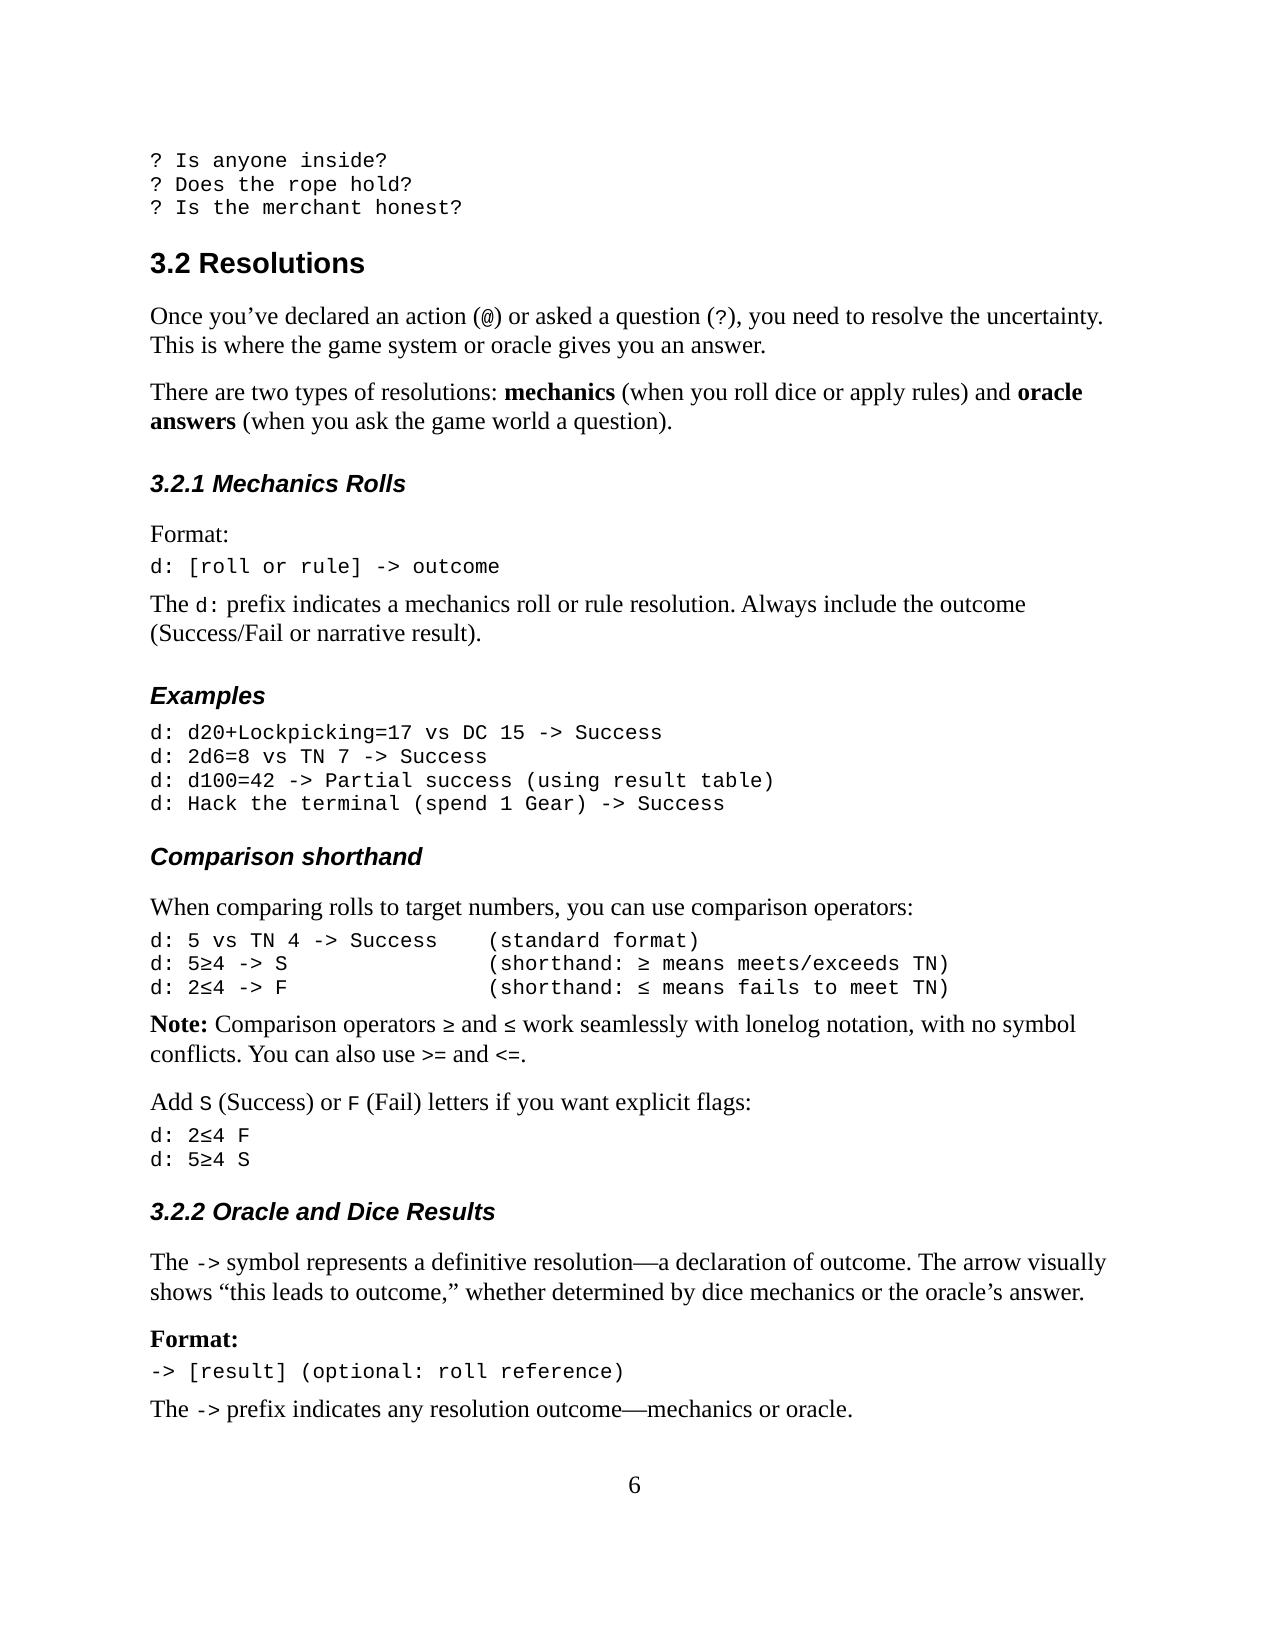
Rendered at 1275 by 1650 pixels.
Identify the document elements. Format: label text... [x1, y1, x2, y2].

text d: 2≤4 -> F (shorthand: ≤ means fails to meet TN) [150, 977, 1125, 1001]
text Note: Comparison operators ≥ and ≤ work seamlessly with lonelog notation, with no symbol conflicts. You can also use >= and <=. [150, 1009, 1125, 1069]
subtitle Comparison shorthand [150, 842, 1125, 870]
text d: d100=42 -> Partial success (using result table) [150, 769, 1125, 793]
text When comparing rolls to target numbers, you can use comparison operators: [150, 892, 1125, 921]
text ? Is anyone inside? [150, 150, 1125, 174]
text d: [roll or rule] -> outcome [150, 556, 1125, 580]
text -> [result] (optional: roll reference) [150, 1361, 1125, 1385]
text The -> symbol represents a definitive resolution—a declaration of outcome. The arrow visually shows “this leads to outcome,” whether determined by dice mechanics or the oracle’s answer. [150, 1247, 1125, 1306]
text ? Does the rope hold? [150, 174, 1125, 197]
subtitle 3.2 Resolutions [150, 246, 1125, 279]
subtitle 3.2.2 Oracle and Dice Results [150, 1197, 1125, 1226]
text d: 5≥4 -> S (shorthand: ≥ means meets/exceeds TN) [150, 953, 1125, 977]
text d: d20+Lockpicking=17 vs DC 15 -> Success [150, 722, 1125, 746]
subtitle Examples [150, 681, 1125, 710]
text Once you’ve declared an action (@) or asked a question (?), you need to resolve the uncertainty. This is where the game system or oracle gives you an answer. [150, 301, 1125, 359]
text There are two types of resolutions: mechanics (when you roll dice or apply rules) and oracle answers (when you ask the game world a question). [150, 377, 1125, 435]
text The -> prefix indicates any resolution outcome—mechanics or oracle. [150, 1394, 1125, 1423]
text d: 2d6=8 vs TN 7 -> Success [150, 746, 1125, 769]
text d: 2≤4 F [150, 1125, 1125, 1149]
text Add S (Success) or F (Fail) letters if you want explicit flags: [150, 1087, 1125, 1116]
text Format: [150, 1324, 1125, 1352]
text d: 5≥4 S [150, 1149, 1125, 1172]
text ? Is the merchant honest? [150, 197, 1125, 221]
text d: 5 vs TN 4 -> Success (standard format) [150, 929, 1125, 953]
text Format: [150, 519, 1125, 547]
subtitle 3.2.1 Mechanics Rolls [150, 469, 1125, 497]
text The d: prefix indicates a mechanics roll or rule resolution. Always include the outcome (Success/Fail or narrative result). [150, 589, 1125, 647]
text d: Hack the terminal (spend 1 Gear) -> Success [150, 793, 1125, 817]
